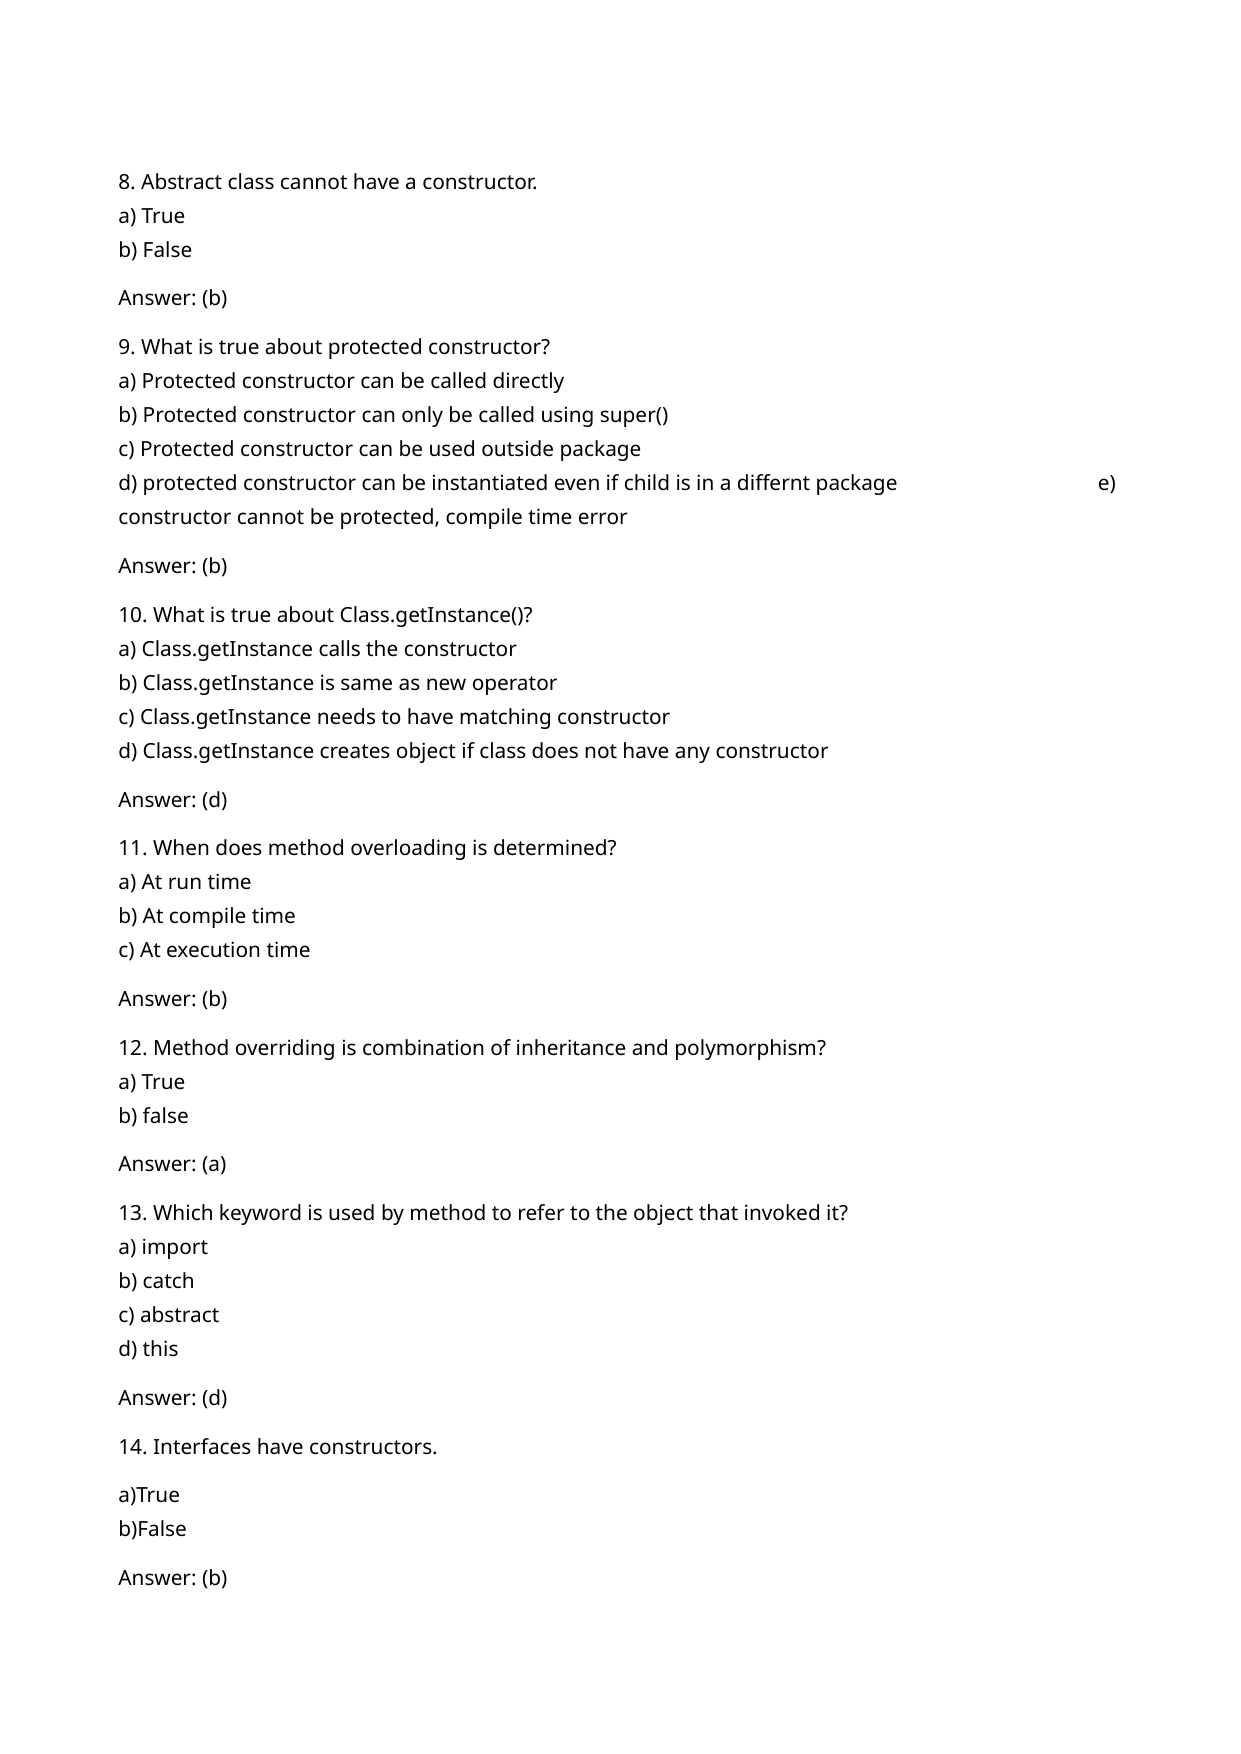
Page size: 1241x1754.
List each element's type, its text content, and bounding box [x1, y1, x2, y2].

text Answer: (b) [118, 984, 1122, 1013]
text 12. Method overriding is combination of inheritance and polymorphism? a) True b) false [118, 1033, 1122, 1129]
text 10. What is true about Class.getInstance()? a) Class.getInstance calls the constructor b) Class.getInstance is same as new operator c) Class.getInstance needs to have matching constructor d) Class.getInstance creates object if class does not have any constructor [118, 600, 1122, 764]
text a)True b)False [118, 1480, 1122, 1543]
text 8. Abstract class cannot have a constructor. a) True b) False [118, 167, 1122, 263]
text Answer: (d) [118, 1383, 1122, 1412]
text 13. Which keyword is used by method to refer to the object that invoked it? a) import b) catch c) abstract d) this [118, 1198, 1122, 1363]
text Answer: (b) [118, 283, 1122, 312]
text 9. What is true about protected constructor? a) Protected constructor can be called directly b) Protected constructor can only be called using super() c) Protected constructor can be used outside package d) protected constructor can be instantiated even if child is in a differnt package e) constructor cannot be protected, compile time error [118, 332, 1122, 531]
text Answer: (b) [118, 1563, 1122, 1592]
text Answer: (a) [118, 1149, 1122, 1178]
text Answer: (b) [118, 551, 1122, 579]
text Answer: (d) [118, 785, 1122, 813]
text 14. Interfaces have constructors. [118, 1432, 1122, 1460]
text 11. When does method overloading is determined? a) At run time b) At compile time c) At execution time [118, 833, 1122, 964]
